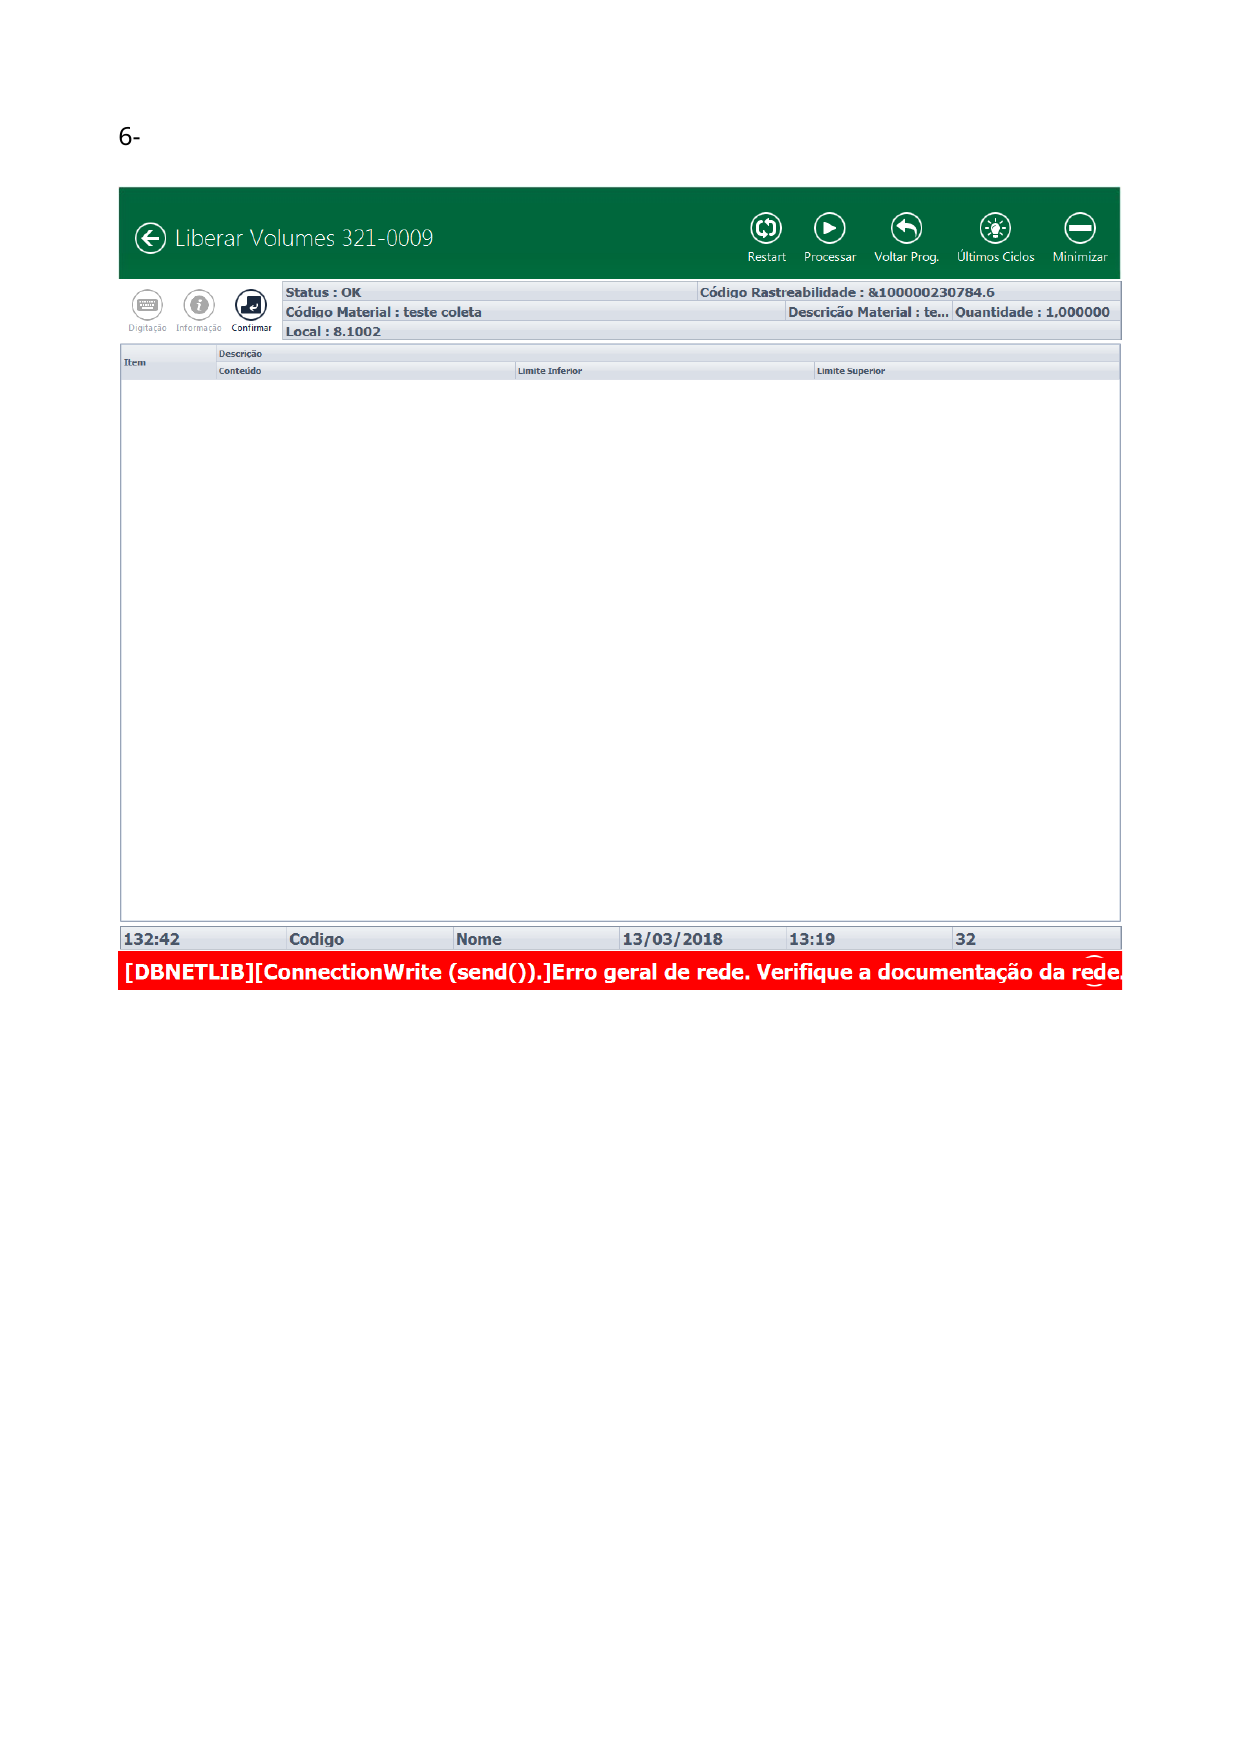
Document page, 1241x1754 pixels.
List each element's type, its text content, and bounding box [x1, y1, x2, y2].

picture [118, 186, 1123, 990]
text 6- [118, 118, 1122, 152]
